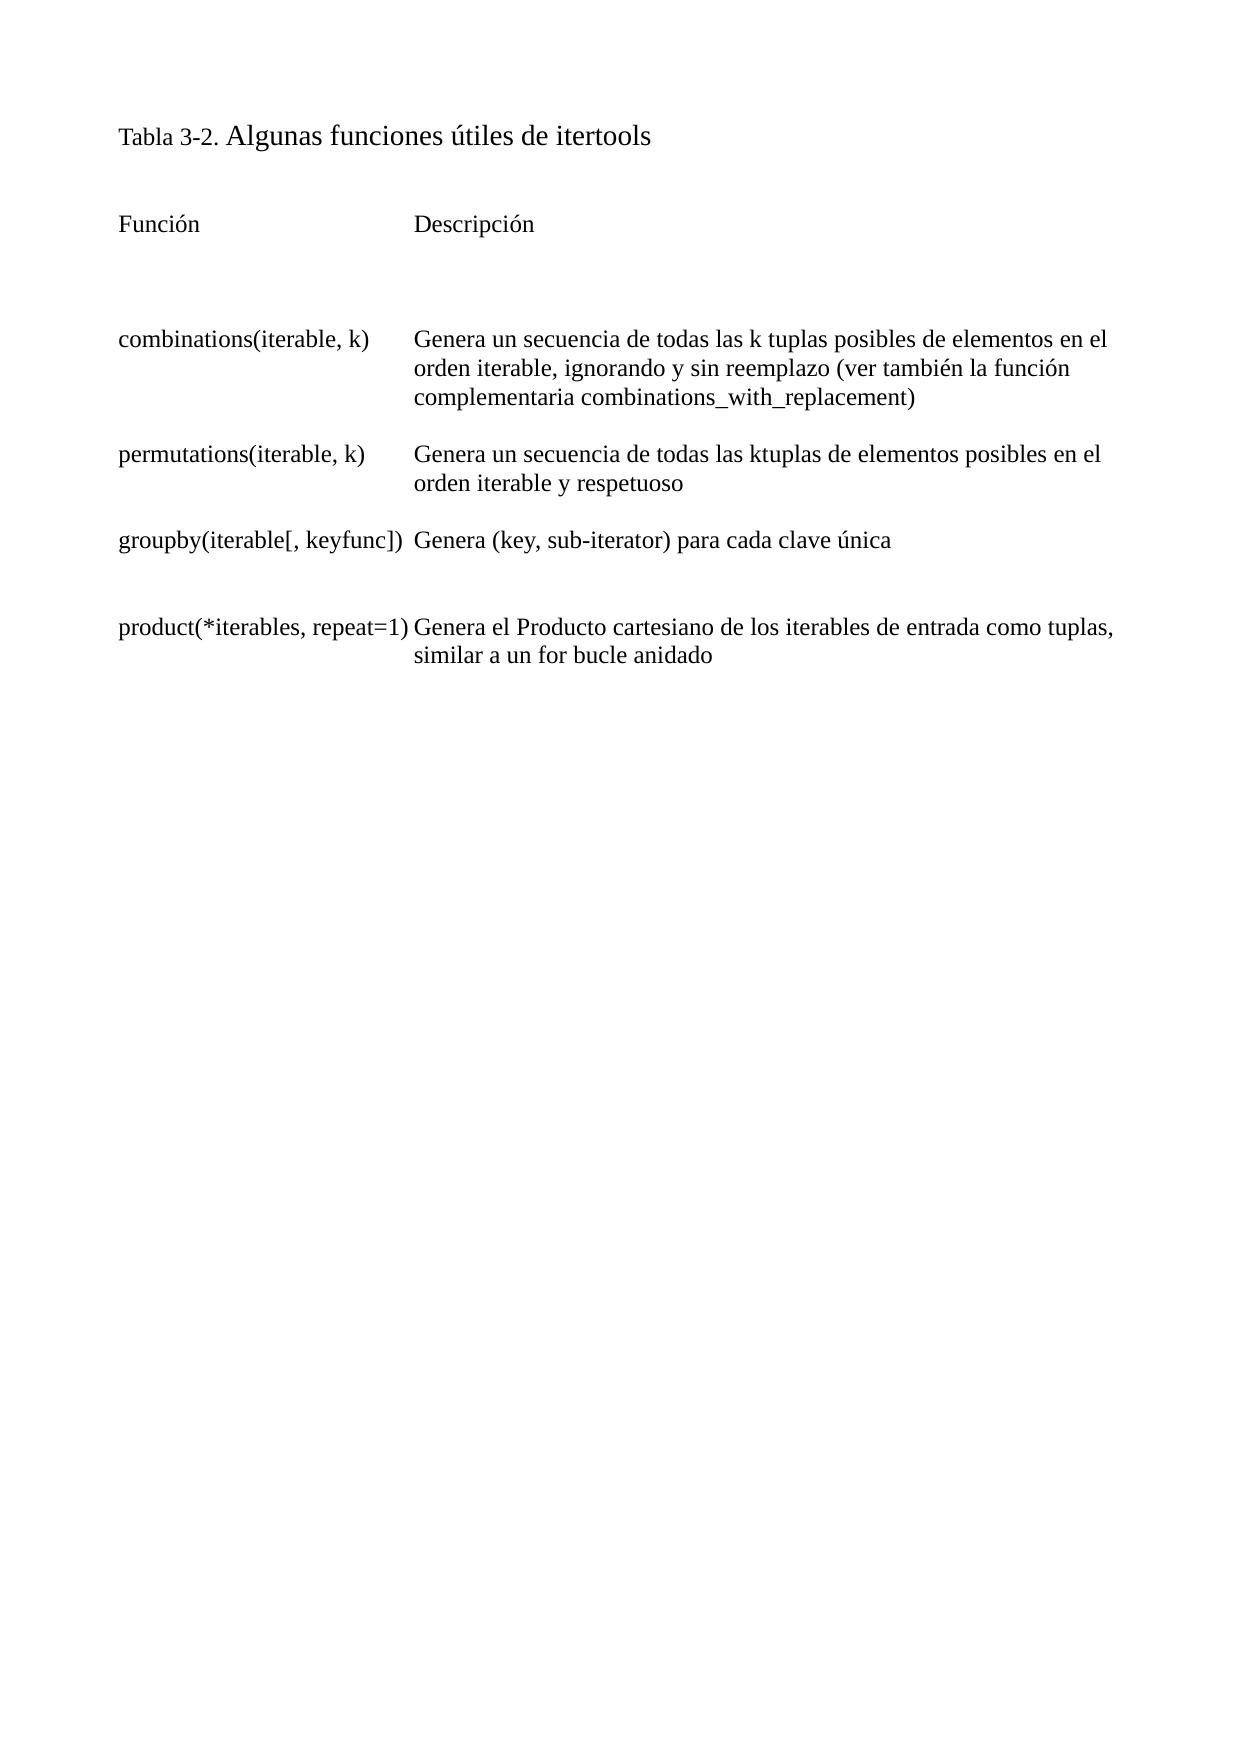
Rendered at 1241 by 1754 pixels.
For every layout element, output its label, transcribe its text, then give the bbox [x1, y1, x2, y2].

text combinations(iterable, k) Genera un secuencia de todas las k tuplas posibles de elementos en el orden iterable, ignorando y sin reemplazo (ver también la función complementaria combinations_with_replacement) [118, 324, 1167, 410]
text product(*iterables, repeat=1) Genera el Producto cartesiano de los iterables de entrada como tuplas, similar a un for bucle anidado [118, 612, 1167, 669]
text permutations(iterable, k) Genera un secuencia de todas las ktuplas de elementos posibles en el orden iterable y respetuoso [118, 439, 1167, 497]
text Tabla 3-2. Algunas funciones útiles de itertools [118, 118, 1210, 152]
text Función Descripción [118, 209, 1167, 238]
text groupby(iterable[, keyfunc]) Genera (key, sub-iterator) para cada clave única [118, 525, 1167, 554]
